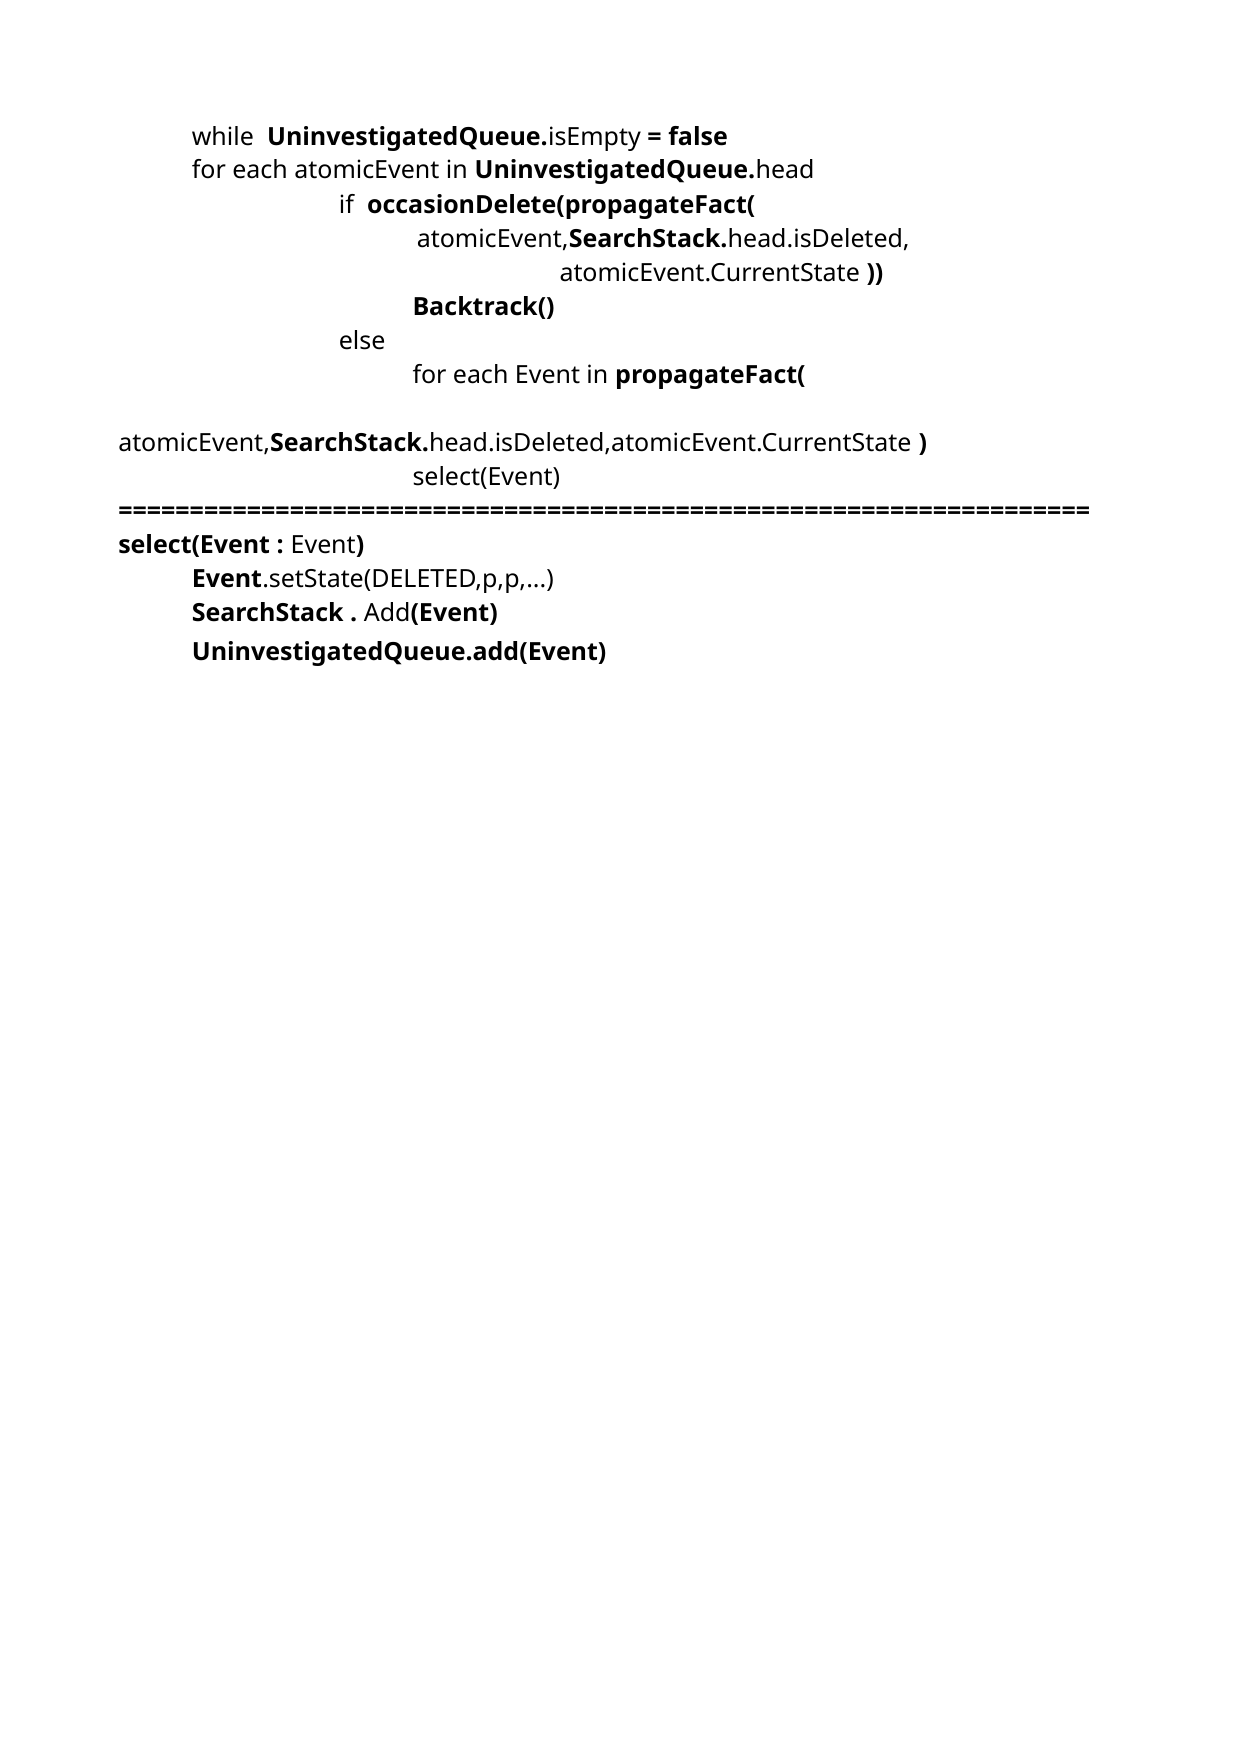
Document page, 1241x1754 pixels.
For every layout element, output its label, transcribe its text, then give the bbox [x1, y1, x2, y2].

text else [118, 322, 1122, 357]
text atomicEvent,SearchStack.head.isDeleted, atomicEvent.CurrentState )) [118, 220, 1122, 288]
text select(Event) [118, 459, 1122, 493]
text select(Event : Event) [118, 527, 1122, 561]
text if occasionDelete(propagateFact( [118, 186, 1122, 220]
text atomicEvent,SearchStack.head.isDeleted,atomicEvent.CurrentState ) [118, 391, 1122, 459]
text for each Event in propagateFact( [118, 357, 1122, 391]
text while UninvestigatedQueue.isEmpty = false [118, 118, 1122, 152]
text Backtrack() [118, 288, 1122, 322]
text for each atomicEvent in UninvestigatedQueue.head [118, 152, 1122, 186]
text Event.setState(DELETED,p,p,...) [118, 561, 1122, 595]
text SearchStack . Add(Event) [118, 595, 1122, 629]
text UninvestigatedQueue.add(Event) [118, 629, 1122, 669]
text ==================================================================== [118, 493, 1122, 527]
